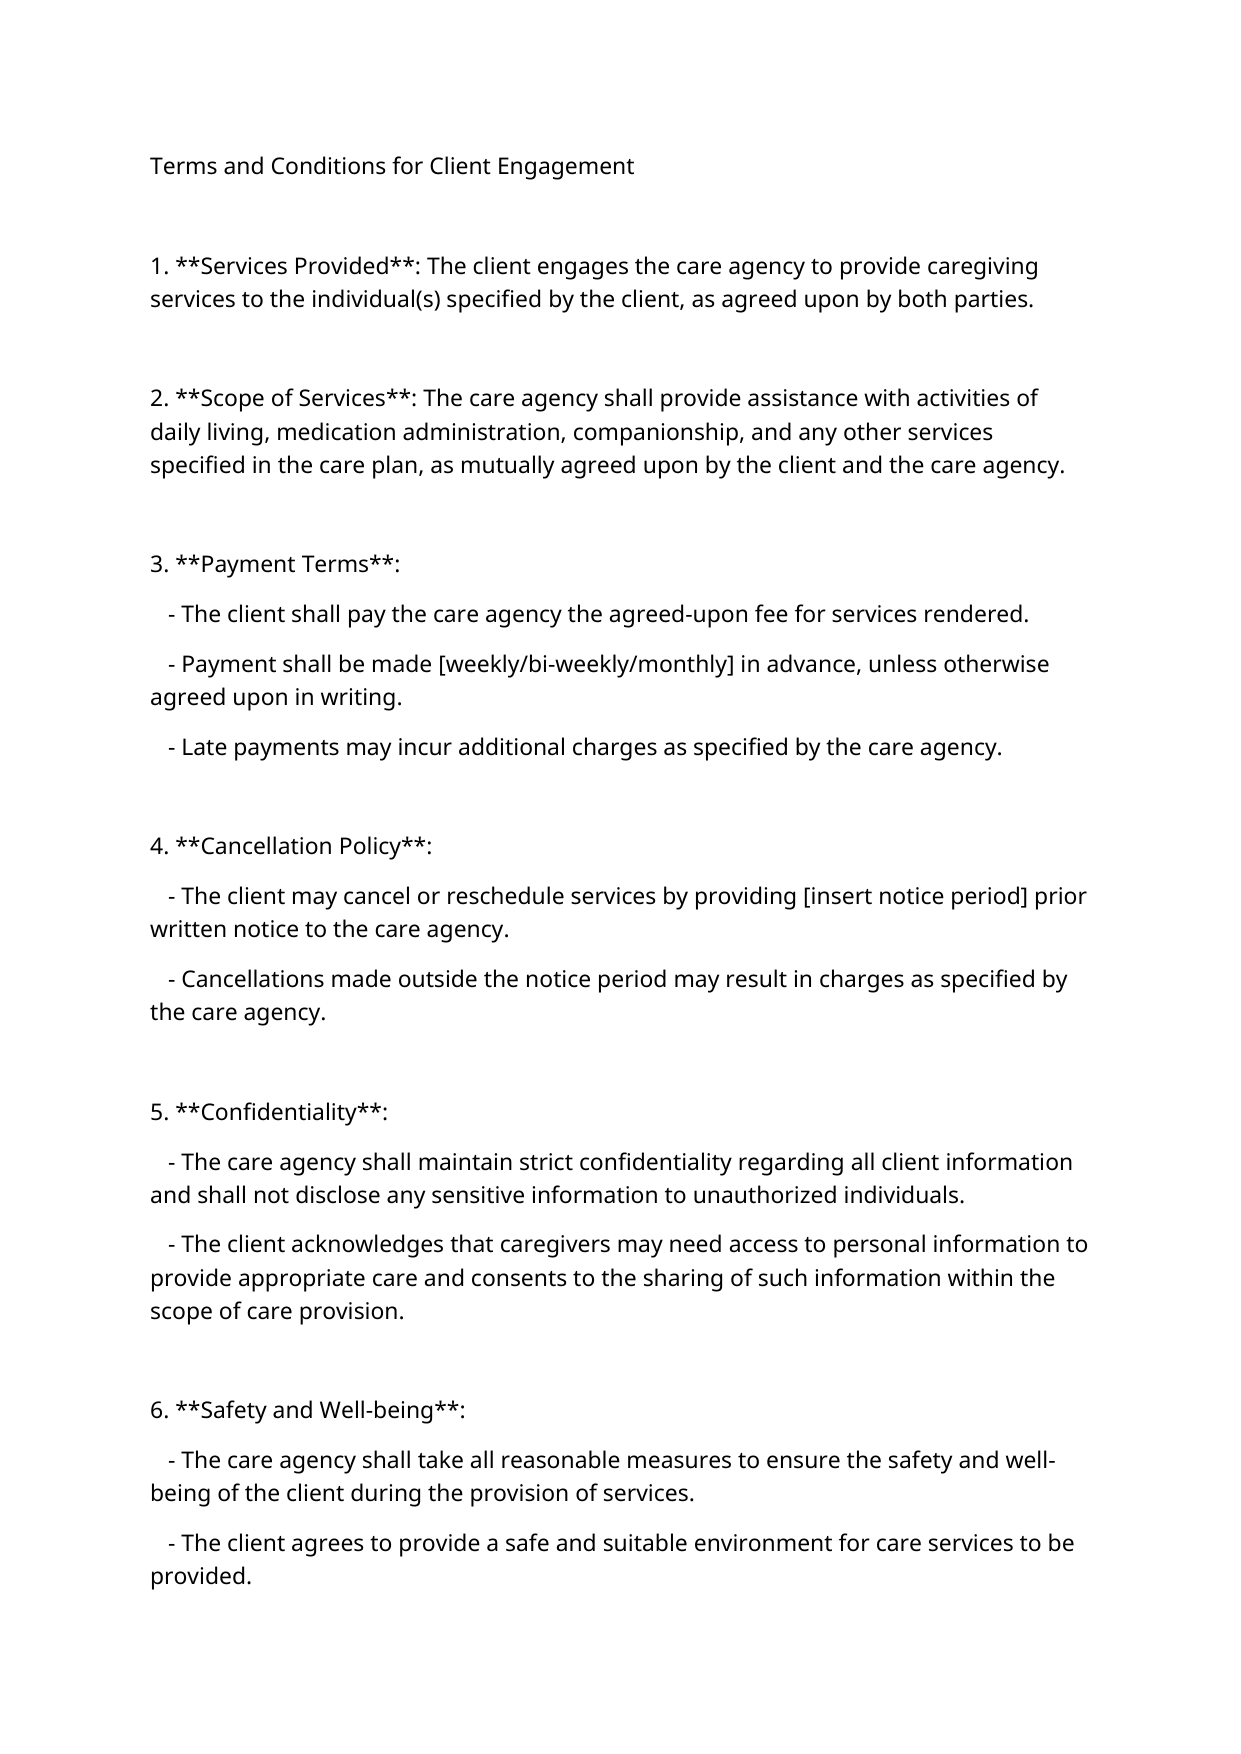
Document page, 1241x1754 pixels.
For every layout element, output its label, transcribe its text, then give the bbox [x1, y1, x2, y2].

text - Cancellations made outside the notice period may result in charges as specified by the care agency. [150, 963, 1090, 1027]
text - The client acknowledges that caregivers may need access to personal information to provide appropriate care and consents to the sharing of such information within the scope of care provision. [150, 1228, 1090, 1326]
text 2. **Scope of Services**: The care agency shall provide assistance with activities of daily living, medication administration, companionship, and any other services specified in the care plan, as mutually agreed upon by the client and the care agency. [150, 382, 1090, 480]
text Terms and Conditions for Client Engagement [150, 150, 1090, 181]
text - Late payments may incur additional charges as specified by the care agency. [150, 731, 1090, 762]
text 6. **Safety and Well-being**: [150, 1394, 1090, 1425]
text - The client agrees to provide a safe and suitable environment for care services to be provided. [150, 1527, 1090, 1591]
text - Payment shall be made [weekly/bi-weekly/monthly] in advance, unless otherwise agreed upon in writing. [150, 648, 1090, 712]
text - The care agency shall take all reasonable measures to ensure the safety and well-being of the client during the provision of services. [150, 1444, 1090, 1508]
text 4. **Cancellation Policy**: [150, 830, 1090, 861]
text - The client shall pay the care agency the agreed-upon fee for services rendered. [150, 598, 1090, 629]
text 3. **Payment Terms**: [150, 548, 1090, 579]
text 5. **Confidentiality**: [150, 1096, 1090, 1127]
text - The care agency shall maintain strict confidentiality regarding all client information and shall not disclose any sensitive information to unauthorized individuals. [150, 1145, 1090, 1210]
text 1. **Services Provided**: The client engages the care agency to provide caregiving services to the individual(s) specified by the client, as agreed upon by both parties. [150, 249, 1090, 314]
text - The client may cancel or reschedule services by providing [insert notice period] prior written notice to the care agency. [150, 880, 1090, 944]
